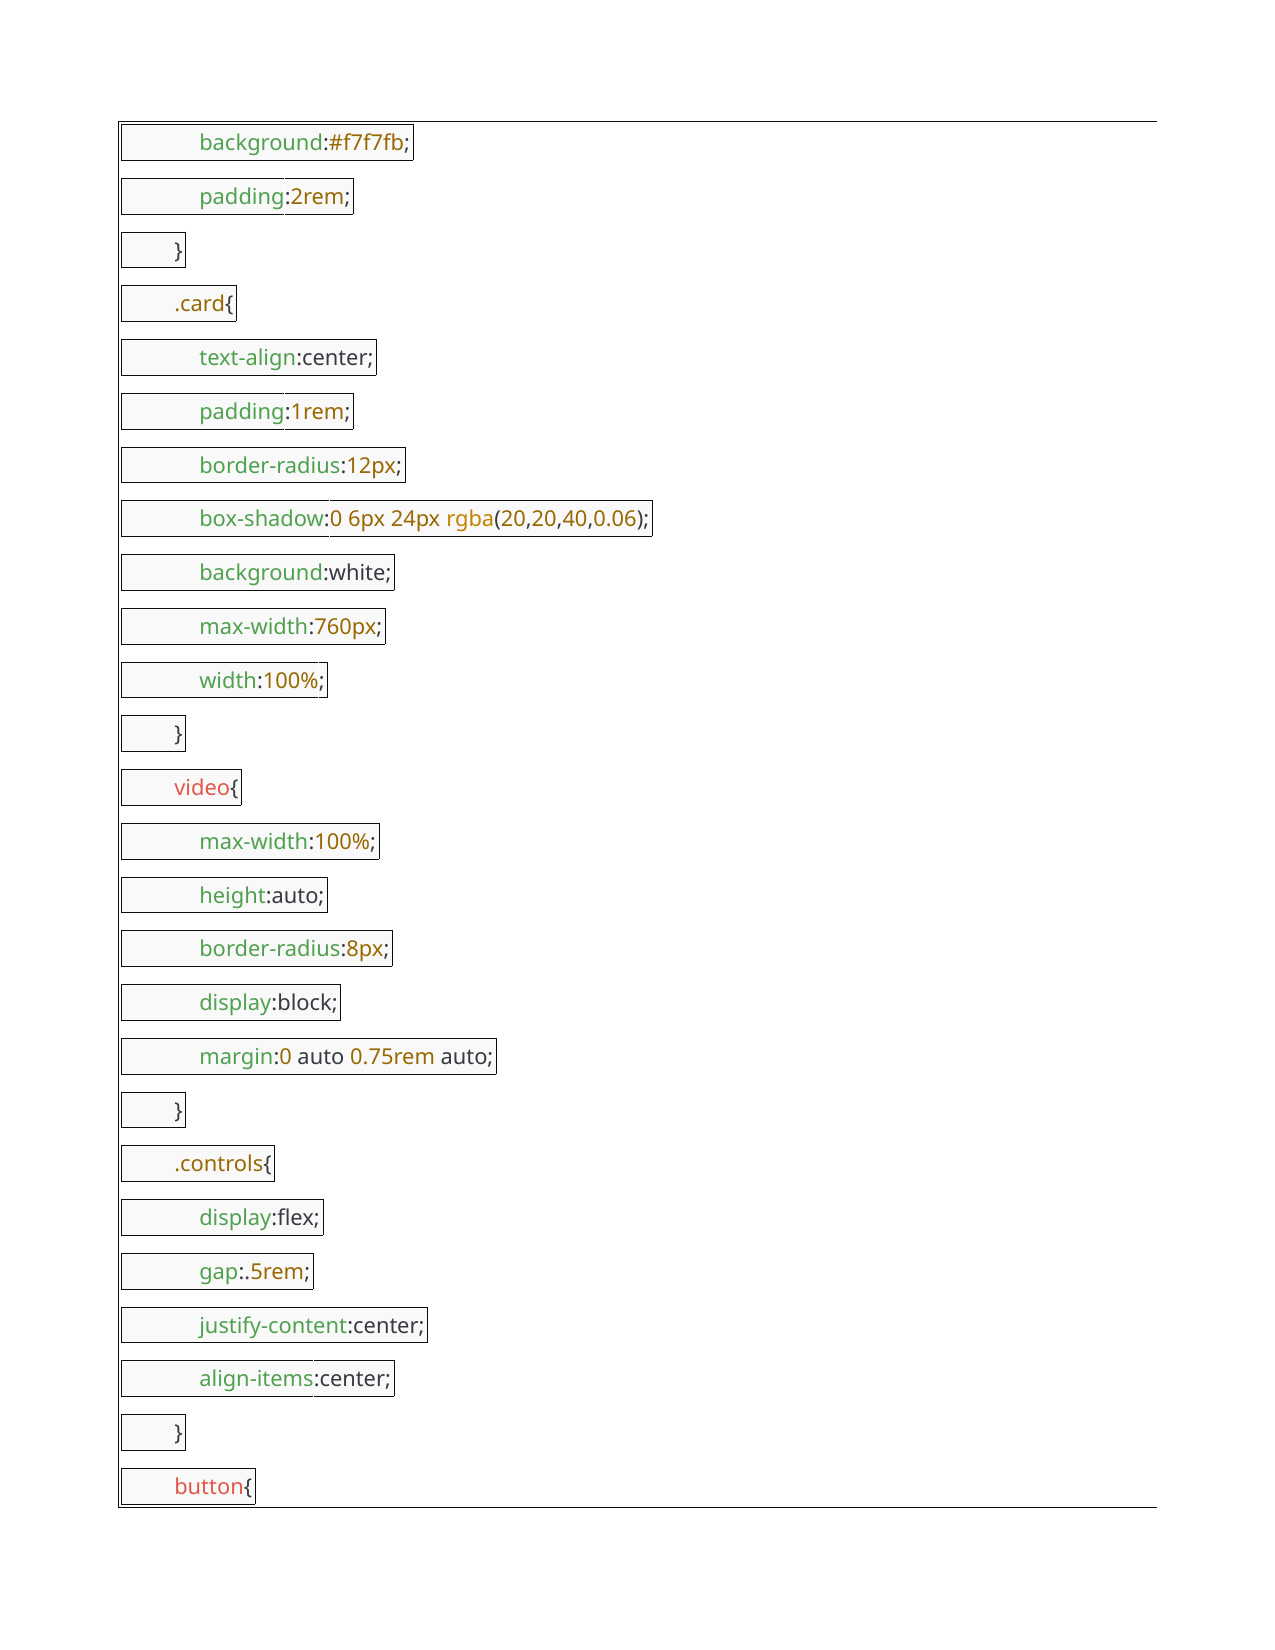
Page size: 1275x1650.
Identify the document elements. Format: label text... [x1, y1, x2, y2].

text } [119, 1411, 1157, 1450]
text } [119, 229, 1157, 267]
text width:100%; [119, 659, 1157, 697]
text display:flex; [119, 1196, 1157, 1235]
text box-shadow:0 6px 24px rgba(20,20,40,0.06); [119, 497, 1157, 536]
text gap:.5rem; [119, 1250, 1157, 1289]
text text-align:center; [119, 336, 1157, 375]
text margin:0 auto 0.75rem auto; [119, 1035, 1157, 1074]
text max-width:100%; [119, 820, 1157, 859]
text align-items:center; [119, 1357, 1157, 1396]
text display:block; [119, 981, 1157, 1020]
text border-radius:8px; [119, 927, 1157, 966]
text border-radius:12px; [119, 444, 1157, 482]
text video{ [119, 766, 1157, 805]
text } [119, 1089, 1157, 1127]
text button{ [119, 1465, 1157, 1507]
text padding:1rem; [119, 390, 1157, 429]
text padding:2rem; [119, 175, 1157, 214]
text .controls{ [119, 1142, 1157, 1181]
text } [119, 712, 1157, 751]
text .card{ [119, 282, 1157, 321]
text justify-content:center; [119, 1304, 1157, 1342]
text background:#f7f7fb; [119, 122, 1157, 160]
text max-width:760px; [119, 605, 1157, 644]
text height:auto; [119, 874, 1157, 912]
text background:white; [119, 551, 1157, 590]
